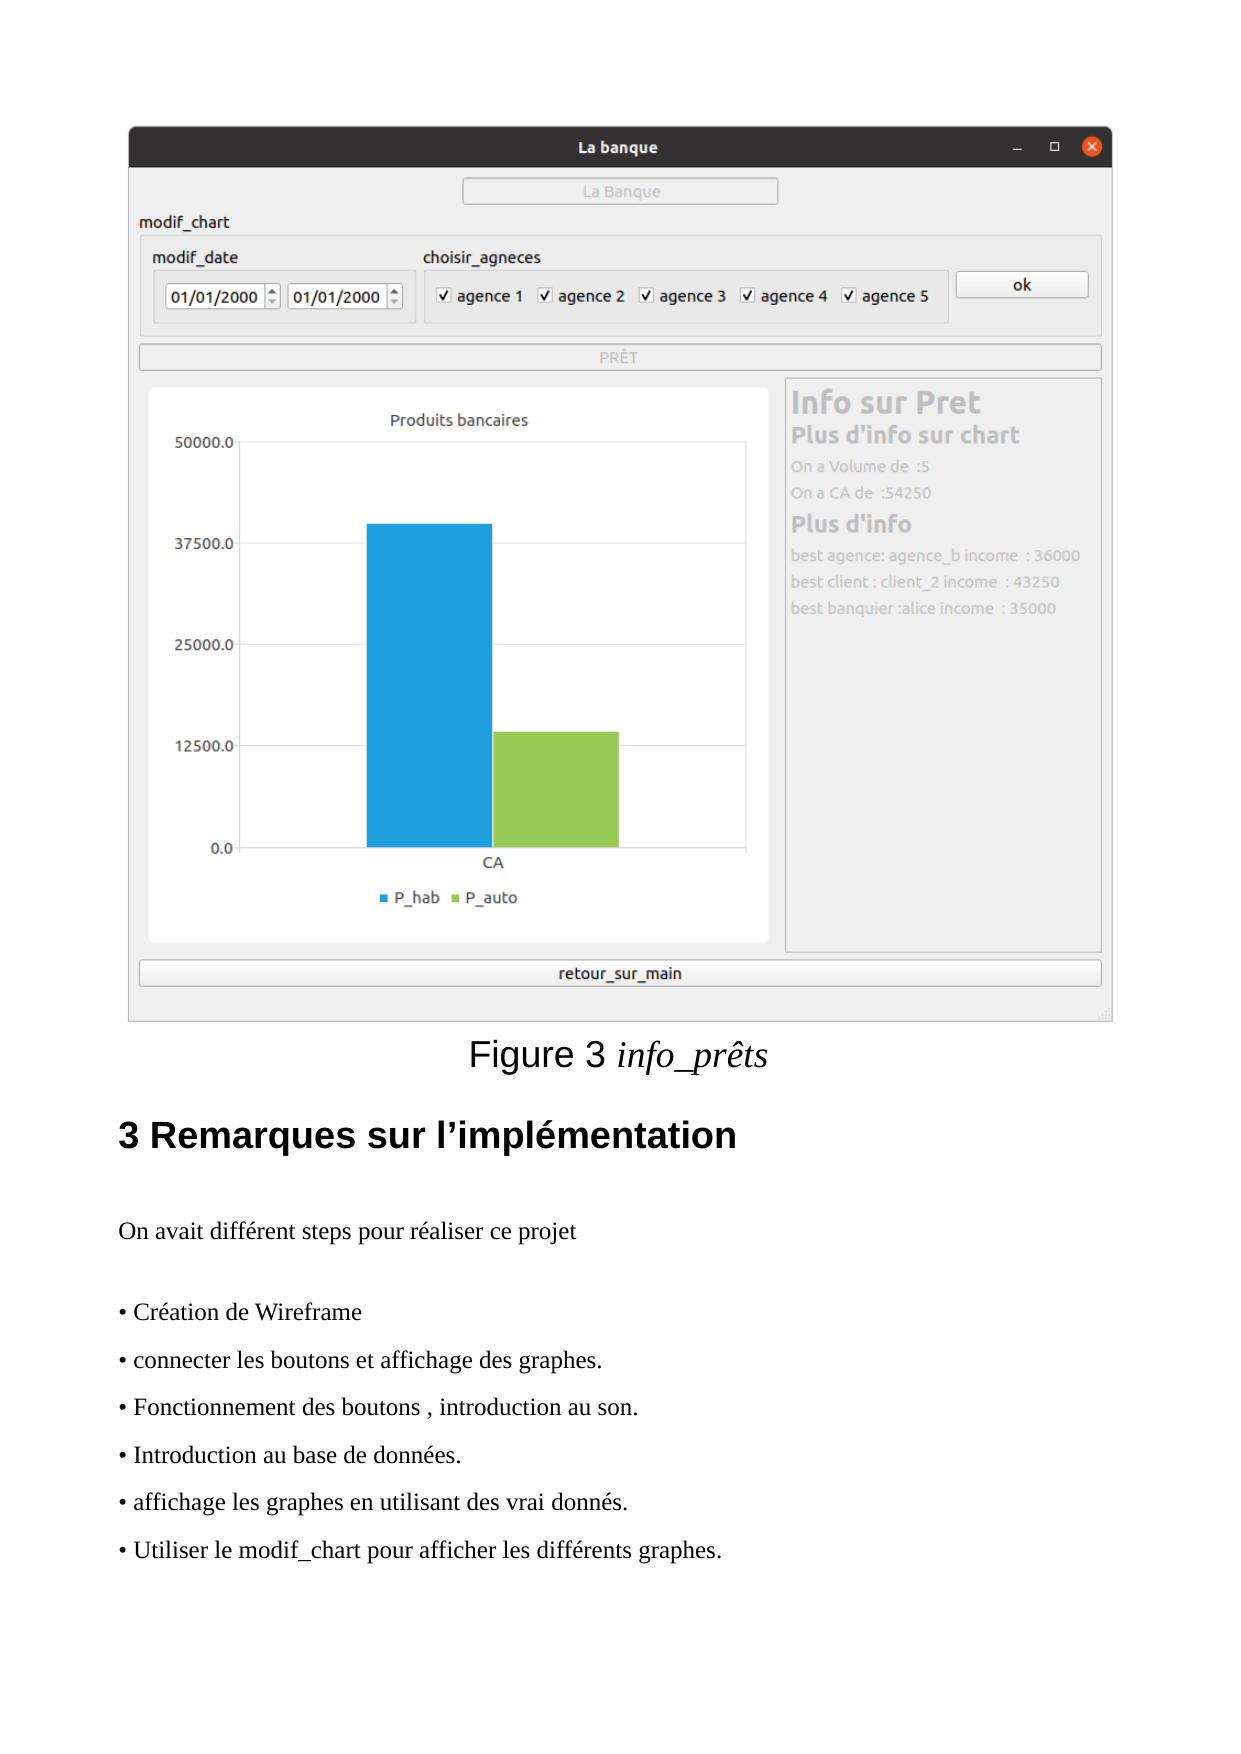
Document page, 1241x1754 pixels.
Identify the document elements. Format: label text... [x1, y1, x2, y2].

text • Création de Wireframe [118, 1297, 1122, 1326]
text • connecter les boutons et affichage des graphes. [118, 1345, 1122, 1373]
subtitle 3 Remarques sur l’implémentation [118, 1113, 1122, 1156]
text On avait différent steps pour réaliser ce projet [118, 1216, 1122, 1278]
text • Fonctionnement des boutons , introduction au son. [118, 1392, 1122, 1421]
subtitle Figure 3 info_prêts [118, 1032, 1122, 1075]
picture [118, 118, 1123, 1032]
text • Introduction au base de données. [118, 1440, 1122, 1469]
text • Utiliser le modif_chart pour afficher les différents graphes. [118, 1535, 1122, 1564]
text • affichage les graphes en utilisant des vrai donnés. [118, 1487, 1122, 1516]
